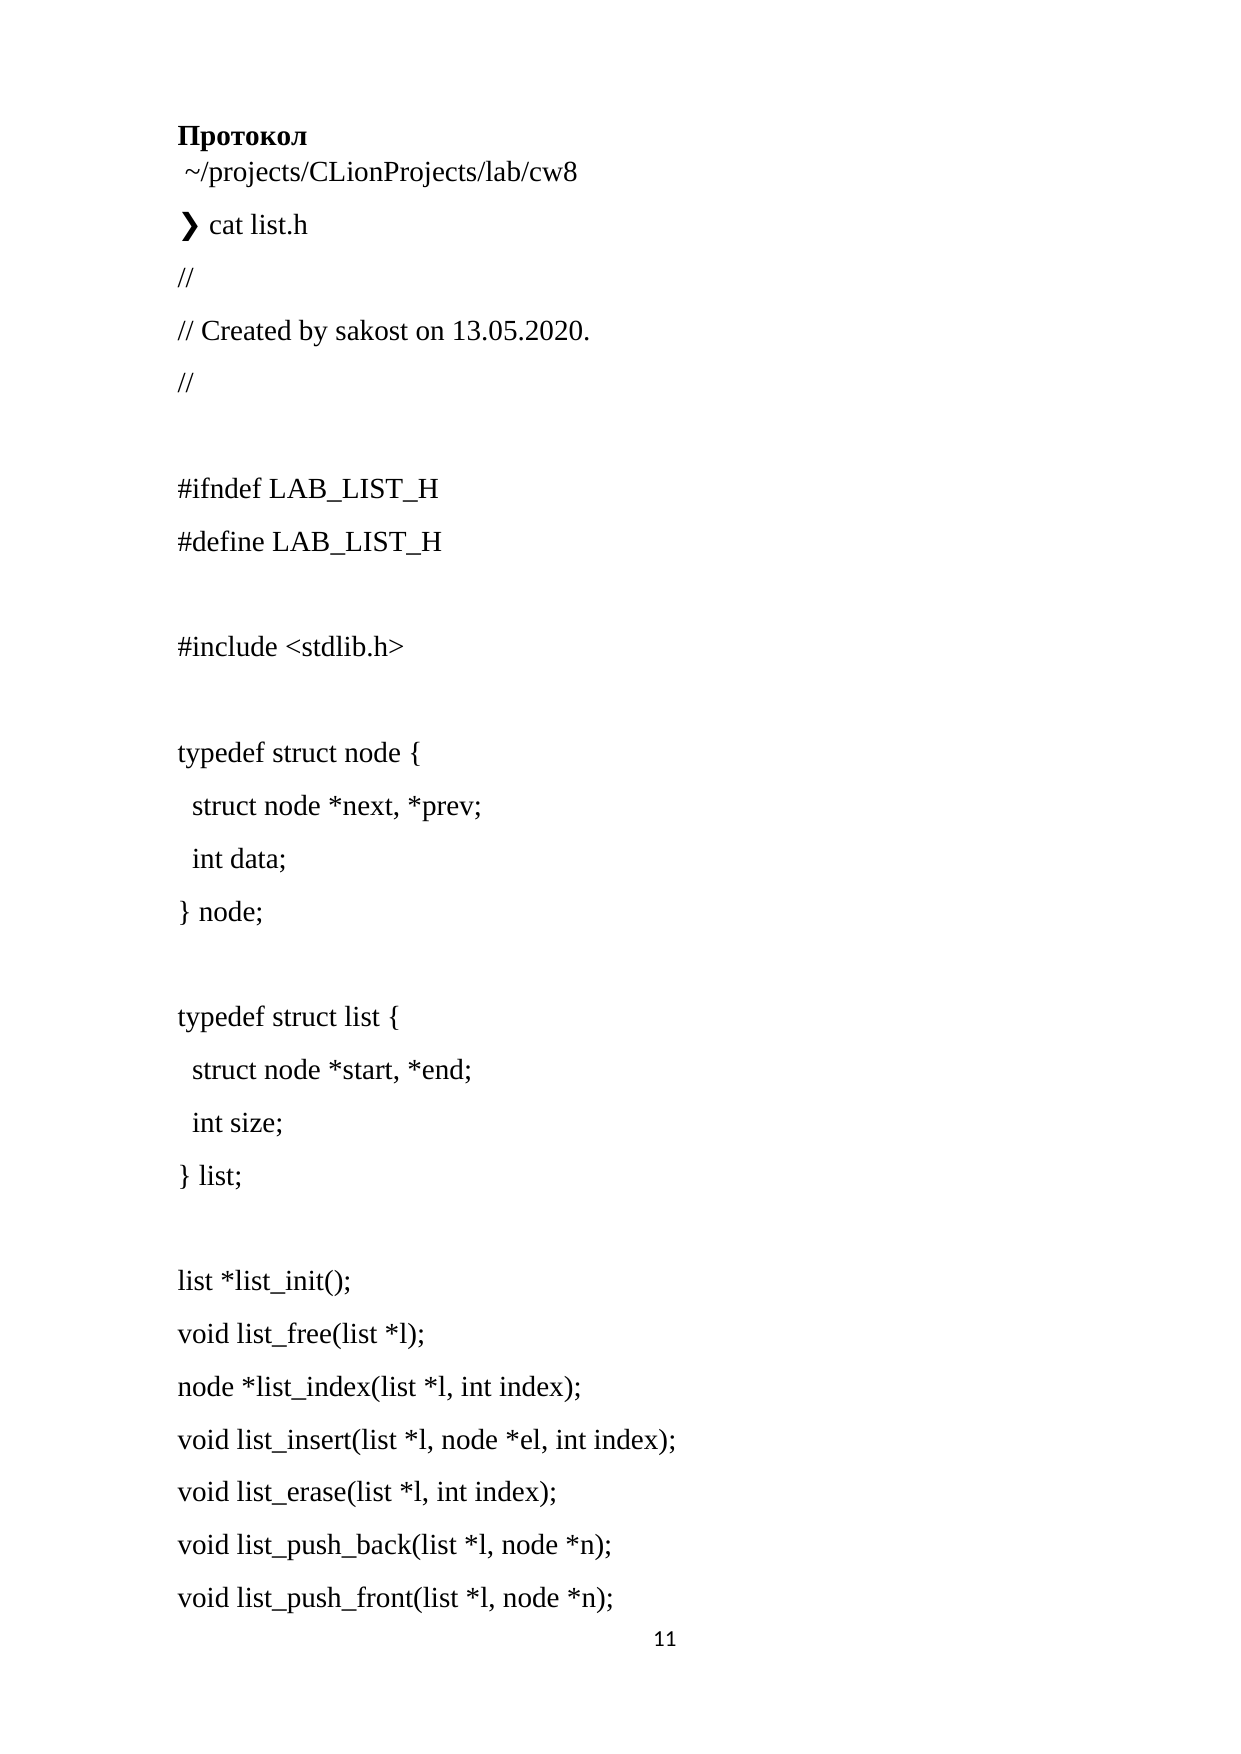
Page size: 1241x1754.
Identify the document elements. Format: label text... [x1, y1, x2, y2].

text // [177, 366, 1152, 399]
text int data; [177, 841, 1152, 874]
text // Created by sakost on 13.05.2020. [177, 313, 1152, 346]
text void list_push_back(list *l, node *n); [177, 1527, 1152, 1561]
text void list_insert(list *l, node *el, int index); [177, 1422, 1152, 1455]
text // [177, 260, 1152, 293]
text ~/projects/CLionProjects/lab/cw8 [177, 154, 1152, 188]
text int size; [177, 1105, 1152, 1138]
text ❯ cat list.h [177, 207, 1152, 241]
text } node; [177, 894, 1152, 927]
text void list_erase(list *l, int index); [177, 1474, 1152, 1508]
text list *list_init(); [177, 1263, 1152, 1297]
text node *list_index(list *l, int index); [177, 1369, 1152, 1402]
text Протокол [177, 118, 1152, 152]
text #define LAB_LIST_H [177, 524, 1152, 557]
text struct node *start, *end; [177, 1052, 1152, 1086]
text typedef struct node { [177, 735, 1152, 769]
text #include <stdlib.h> [177, 629, 1152, 663]
text void list_free(list *l); [177, 1316, 1152, 1350]
text typedef struct list { [177, 999, 1152, 1033]
text #ifndef LAB_LIST_H [177, 471, 1152, 505]
text struct node *next, *prev; [177, 788, 1152, 822]
text void list_push_front(list *l, node *n); [177, 1580, 1152, 1614]
text } list; [177, 1158, 1152, 1191]
